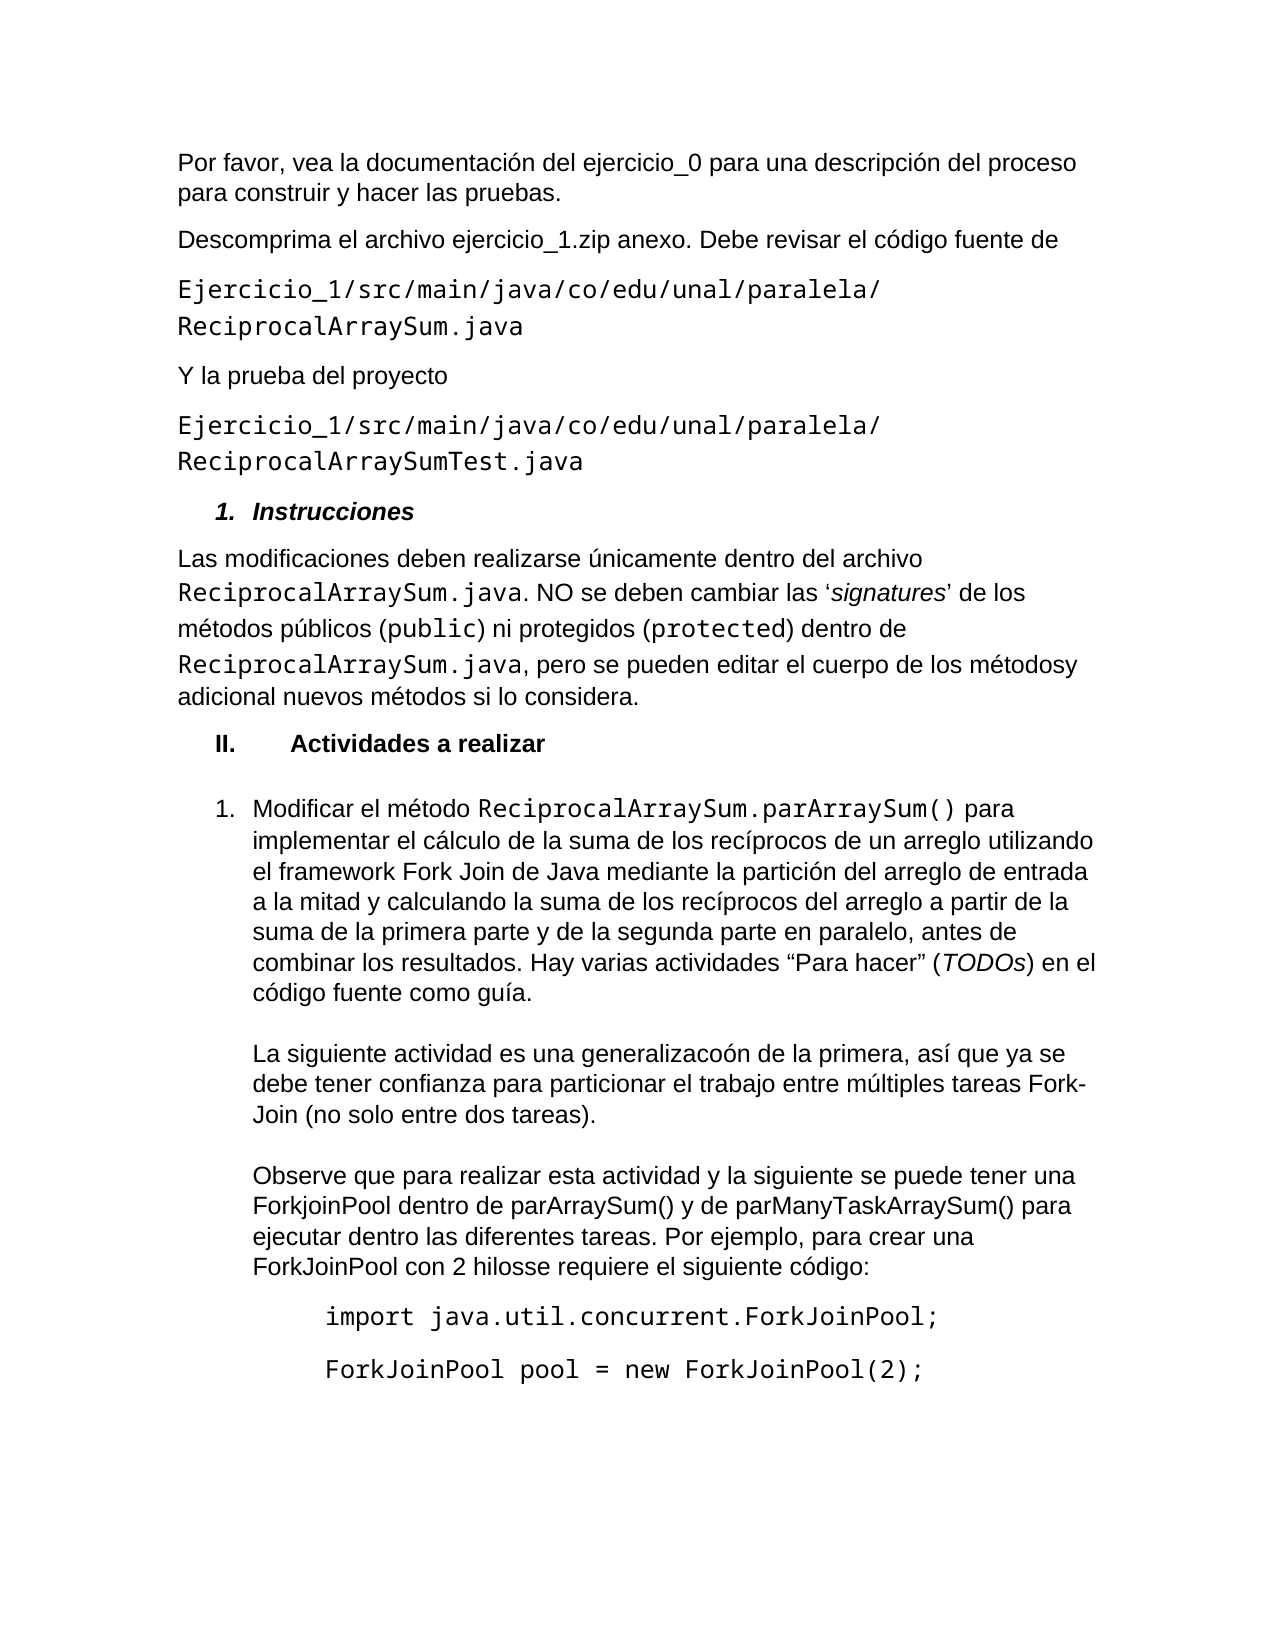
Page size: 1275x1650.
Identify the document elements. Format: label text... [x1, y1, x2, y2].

text import java.util.concurrent.ForkJoinPool; [325, 1299, 1098, 1333]
text Y la prueba del proyecto [177, 361, 1098, 390]
text ForkJoinPool pool = new ForkJoinPool(2); [325, 1352, 1098, 1386]
list Observe que para realizar esta actividad y la siguiente se puede tener una ForkjoinPool dentro de parArraySum() y de parManyTaskArraySum() para ejecutar dentro las diferentes tareas. Por ejemplo, para crear una ForkJoinPool con 2 hilosse requiere el siguiente código: [252, 1161, 1098, 1281]
list La siguiente actividad es una generalizacoón de la primera, así que ya se debe tener confianza para particionar el trabajo entre múltiples tareas Fork-Join (no solo entre dos tareas). [252, 1039, 1098, 1128]
list Modificar el método ReciprocalArraySum.parArraySum() para implementar el cálculo de la suma de los recíprocos de un arreglo utilizando el framework Fork Join de Java mediante la partición del arreglo de entrada a la mitad y calculando la suma de los recíprocos del arreglo a partir de la suma de la primera parte y de la segunda parte en paralelo, antes de combinar los resultados. Hay varias actividades “Para hacer” (TODOs) en el código fuente como guía. [215, 790, 1098, 1007]
list Instrucciones [215, 497, 1098, 526]
text Por favor, vea la documentación del ejercicio_0 para una descripción del proceso para construir y hacer las pruebas. [177, 148, 1098, 207]
text Ejercicio_1/src/main/java/co/edu/unal/paralela/𝚁𝚎𝚌𝚒𝚙𝚛𝚘𝚌𝚊𝚕𝙰𝚛𝚛𝚊𝚢𝚂𝚞𝚖𝚃𝚎𝚜𝚝.𝚓𝚊𝚟𝚊 [177, 408, 1098, 478]
text Ejercicio_1/src/main/java/co/edu/unal/paralela/𝚁𝚎𝚌𝚒𝚙𝚛𝚘𝚌𝚊𝚕𝙰𝚛𝚛𝚊𝚢𝚂𝚞𝚖.𝚓𝚊v𝚊 [177, 272, 1098, 342]
list Actividades a realizar [215, 729, 1098, 758]
text Las modificaciones deben realizarse únicamente dentro del archivo ReciprocalArraySum.java. NO se deben cambiar las ‘signatures’ de los métodos públicos (public) ni protegidos (protected) dentro de ReciprocalArraySum.java, pero se pueden editar el cuerpo de los métodosy adicional nuevos métodos si lo considera. [177, 544, 1098, 711]
text Descomprima el archivo ejercicio_1.zip anexo. Debe revisar el código fuente de [177, 225, 1098, 254]
